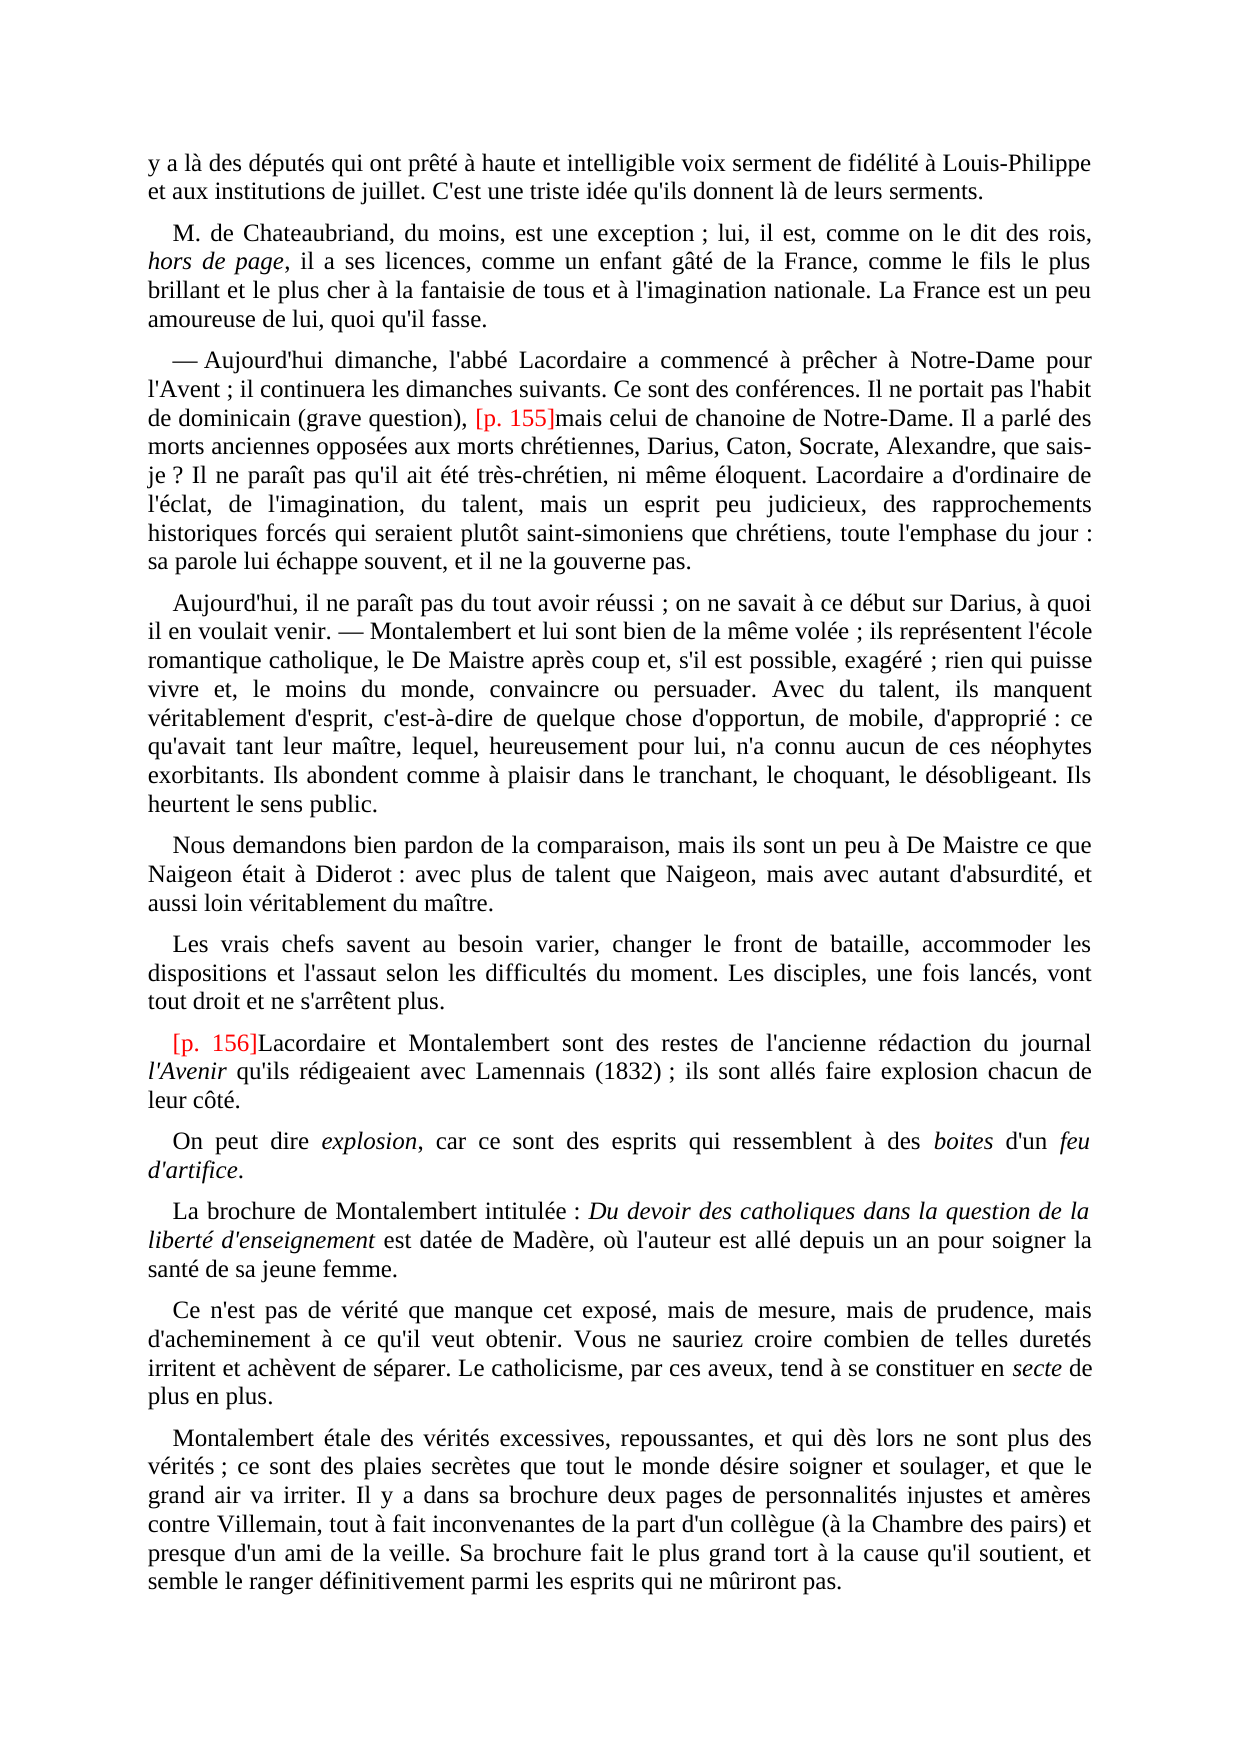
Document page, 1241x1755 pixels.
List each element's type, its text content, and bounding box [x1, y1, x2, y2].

text M. de Chateaubriand, du moins, est une exception ; lui, il est, comme on le dit des rois, hors de page, il a ses licences, comme un enfant gâté de la France, comme le fils le plus brillant et le plus cher à la fantaisie de tous et à l'imagination nationale. La France est un peu amoureuse de lui, quoi qu'il fasse. [148, 218, 1093, 333]
text y a là des députés qui ont prêté à haute et intelligible voix serment de fidélité à Louis-Philippe et aux institutions de juillet. C'est une triste idée qu'ils donnent là de leurs serments. [148, 148, 1093, 205]
text — Aujourd'hui dimanche, l'abbé Lacordaire a commencé à prêcher à Notre-Dame pour l'Avent ; il continuera les dimanches suivants. Ce sont des conférences. Il ne portait pas l'habit de dominicain (grave question), [p. 155]mais celui de chanoine de Notre-Dame. Il a parlé des morts anciennes opposées aux morts chrétiennes, Darius, Caton, Socrate, Alexandre, que sais-je ? Il ne paraît pas qu'il ait été très-chrétien, ni même éloquent. Lacordaire a d'ordinaire de l'éclat, de l'imagination, du talent, mais un esprit peu judicieux, des rapprochements historiques forcés qui seraient plutôt saint-simoniens que chrétiens, toute l'emphase du jour : sa parole lui échappe souvent, et il ne la gouverne pas. [148, 345, 1093, 575]
text Ce n'est pas de vérité que manque cet exposé, mais de mesure, mais de prudence, mais d'acheminement à ce qu'il veut obtenir. Vous ne sauriez croire combien de telles duretés irritent et achèvent de séparer. Le catholicisme, par ces aveux, tend à se constituer en secte de plus en plus. [148, 1295, 1093, 1410]
text Montalembert étale des vérités excessives, repoussantes, et qui dès lors ne sont plus des vérités ; ce sont des plaies secrètes que tout le monde désire soigner et soulager, et que le grand air va irriter. Il y a dans sa brochure deux pages de personnalités injustes et amères contre Villemain, tout à fait inconvenantes de la part d'un collègue (à la Chambre des pairs) et presque d'un ami de la veille. Sa brochure fait le plus grand tort à la cause qu'il soutient, et semble le ranger définitivement parmi les esprits qui ne mûriront pas. [148, 1423, 1093, 1595]
text La brochure de Montalembert intitulée : Du devoir des catholiques dans la question de la liberté d'enseignement est datée de Madère, où l'auteur est allé depuis un an pour soigner la santé de sa jeune femme. [148, 1196, 1093, 1283]
text On peut dire explosion, car ce sont des esprits qui ressemblent à des boites d'un feu d'artifice. [148, 1126, 1093, 1184]
text Nous demandons bien pardon de la comparaison, mais ils sont un peu à De Maistre ce que Naigeon était à Diderot : avec plus de talent que Naigeon, mais avec autant d'absurdité, et aussi loin véritablement du maître. [148, 830, 1093, 916]
text Les vrais chefs savent au besoin varier, changer le front de bataille, accommoder les dispositions et l'assaut selon les difficultés du moment. Les disciples, une fois lancés, vont tout droit et ne s'arrêtent plus. [148, 929, 1093, 1015]
text [p. 156]Lacordaire et Montalembert sont des restes de l'ancienne rédaction du journal l'Avenir qu'ils rédigeaient avec Lamennais (1832) ; ils sont allés faire explosion chacun de leur côté. [148, 1028, 1093, 1114]
text Aujourd'hui, il ne paraît pas du tout avoir réussi ; on ne savait à ce début sur Darius, à quoi il en voulait venir. — Montalembert et lui sont bien de la même volée ; ils représentent l'école romantique catholique, le De Maistre après coup et, s'il est possible, exagéré ; rien qui puisse vivre et, le moins du monde, convaincre ou persuader. Avec du talent, ils manquent véritablement d'esprit, c'est-à-dire de quelque chose d'opportun, de mobile, d'approprié : ce qu'avait tant leur maître, lequel, heureusement pour lui, n'a connu aucun de ces néophytes exorbitants. Ils abondent comme à plaisir dans le tranchant, le choquant, le désobligeant. Ils heurtent le sens public. [148, 588, 1093, 818]
